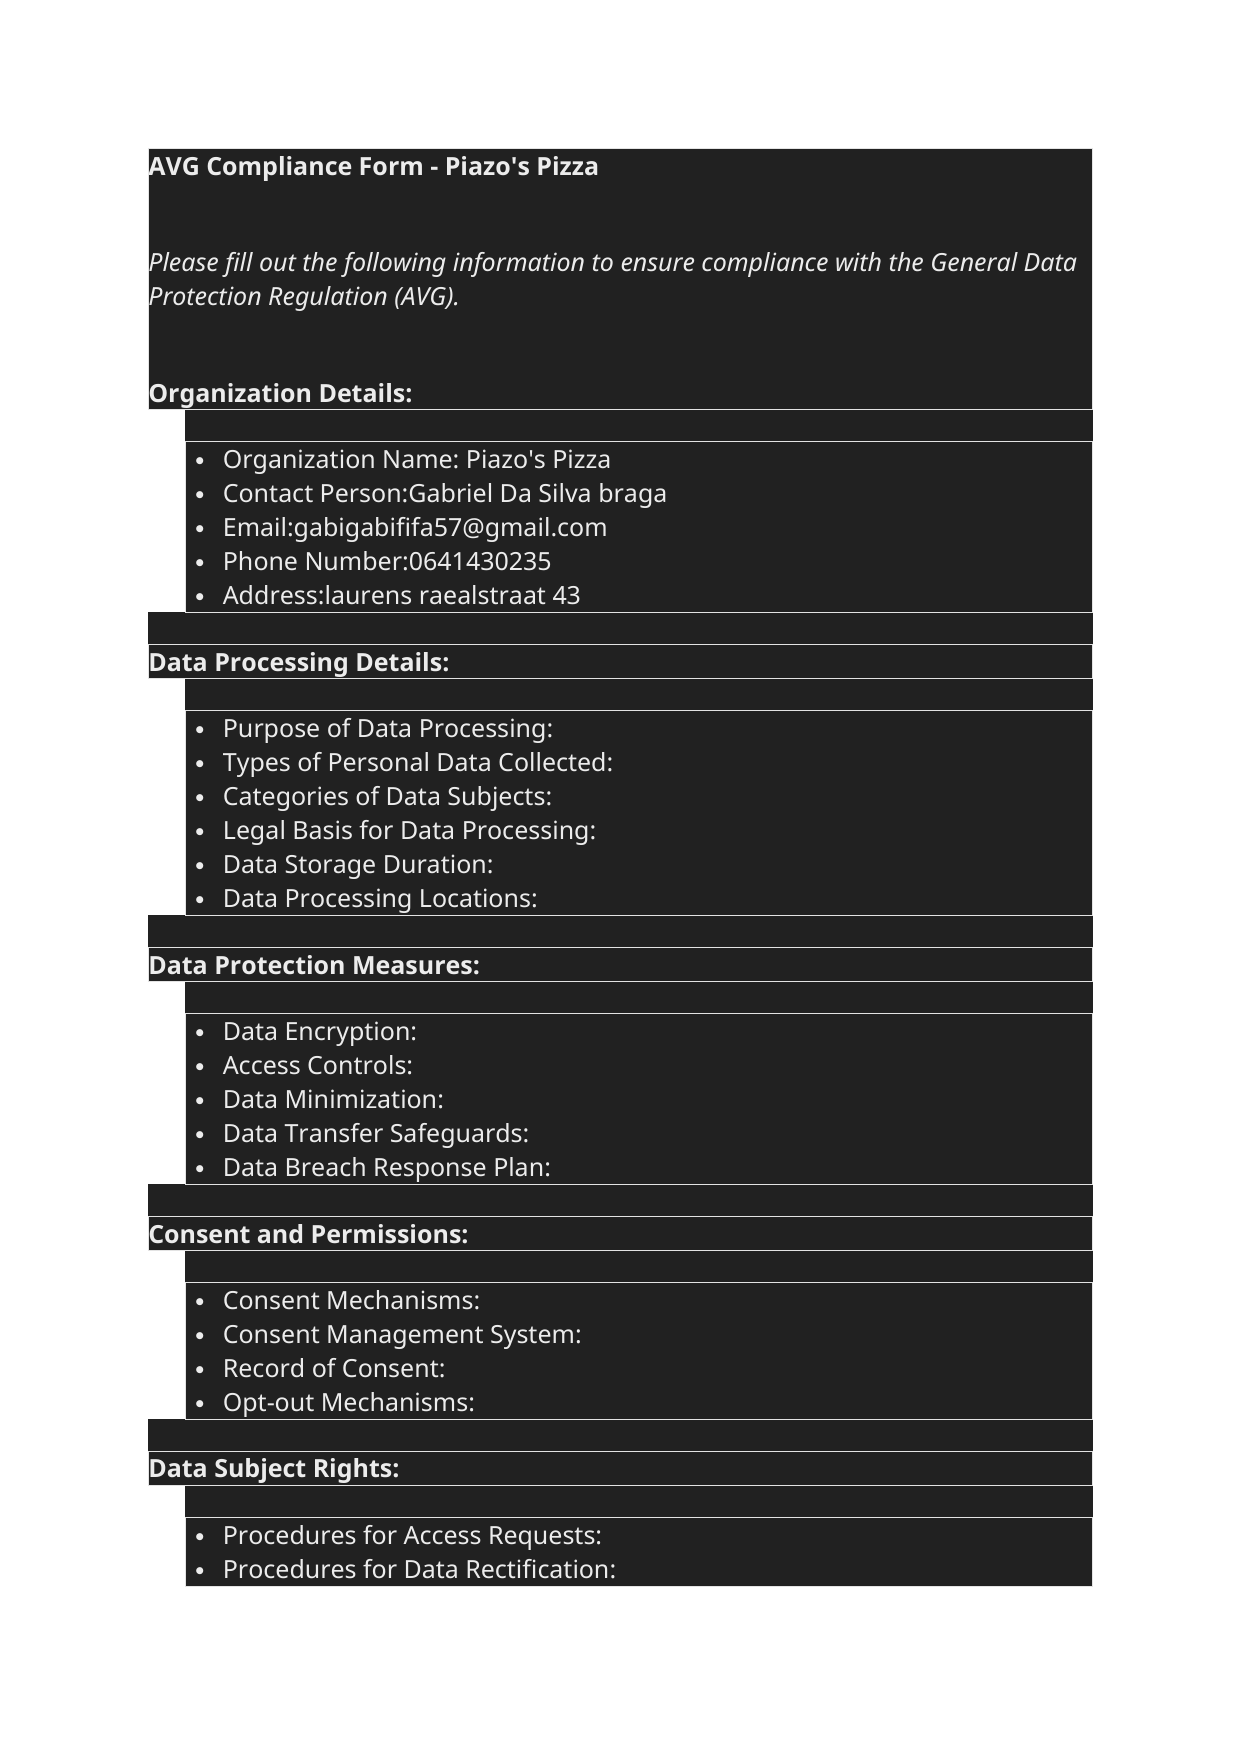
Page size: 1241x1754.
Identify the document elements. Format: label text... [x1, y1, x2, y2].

list Access Controls: [186, 1047, 1092, 1081]
text Data Protection Measures: [149, 948, 1092, 981]
list Consent Management System: [186, 1316, 1092, 1350]
list Consent Mechanisms: [186, 1283, 1092, 1316]
list Organization Name: Piazo's Pizza [186, 442, 1092, 475]
text AVG Compliance Form - Piazo's Pizza [149, 149, 1092, 182]
text Data Processing Details: [149, 645, 1092, 678]
text Organization Details: [149, 375, 1092, 409]
list Opt-out Mechanisms: [186, 1384, 1092, 1419]
list Legal Basis for Data Processing: [186, 812, 1092, 846]
list Data Breach Response Plan: [186, 1149, 1092, 1184]
list Contact Person:Gabriel Da Silva braga [186, 475, 1092, 509]
list Phone Number:0641430235 [186, 543, 1092, 577]
text Please fill out the following information to ensure compliance with the General Data Protection Regulation (AVG). [149, 244, 1092, 313]
list Data Minimization: [186, 1081, 1092, 1115]
list Categories of Data Subjects: [186, 778, 1092, 812]
text Data Subject Rights: [149, 1452, 1092, 1485]
text Consent and Permissions: [149, 1217, 1092, 1250]
list Data Processing Locations: [186, 880, 1092, 915]
list Data Encryption: [186, 1014, 1092, 1047]
list Data Transfer Safeguards: [186, 1115, 1092, 1149]
list Address:laurens raealstraat 43 [186, 577, 1092, 612]
list Record of Consent: [186, 1350, 1092, 1384]
list Procedures for Access Requests: [186, 1518, 1092, 1551]
list Types of Personal Data Collected: [186, 744, 1092, 778]
list Data Storage Duration: [186, 846, 1092, 880]
list Purpose of Data Processing: [186, 711, 1092, 744]
list Procedures for Data Rectification: [186, 1551, 1092, 1586]
list Email:gabigabififa57@gmail.com [186, 509, 1092, 543]
